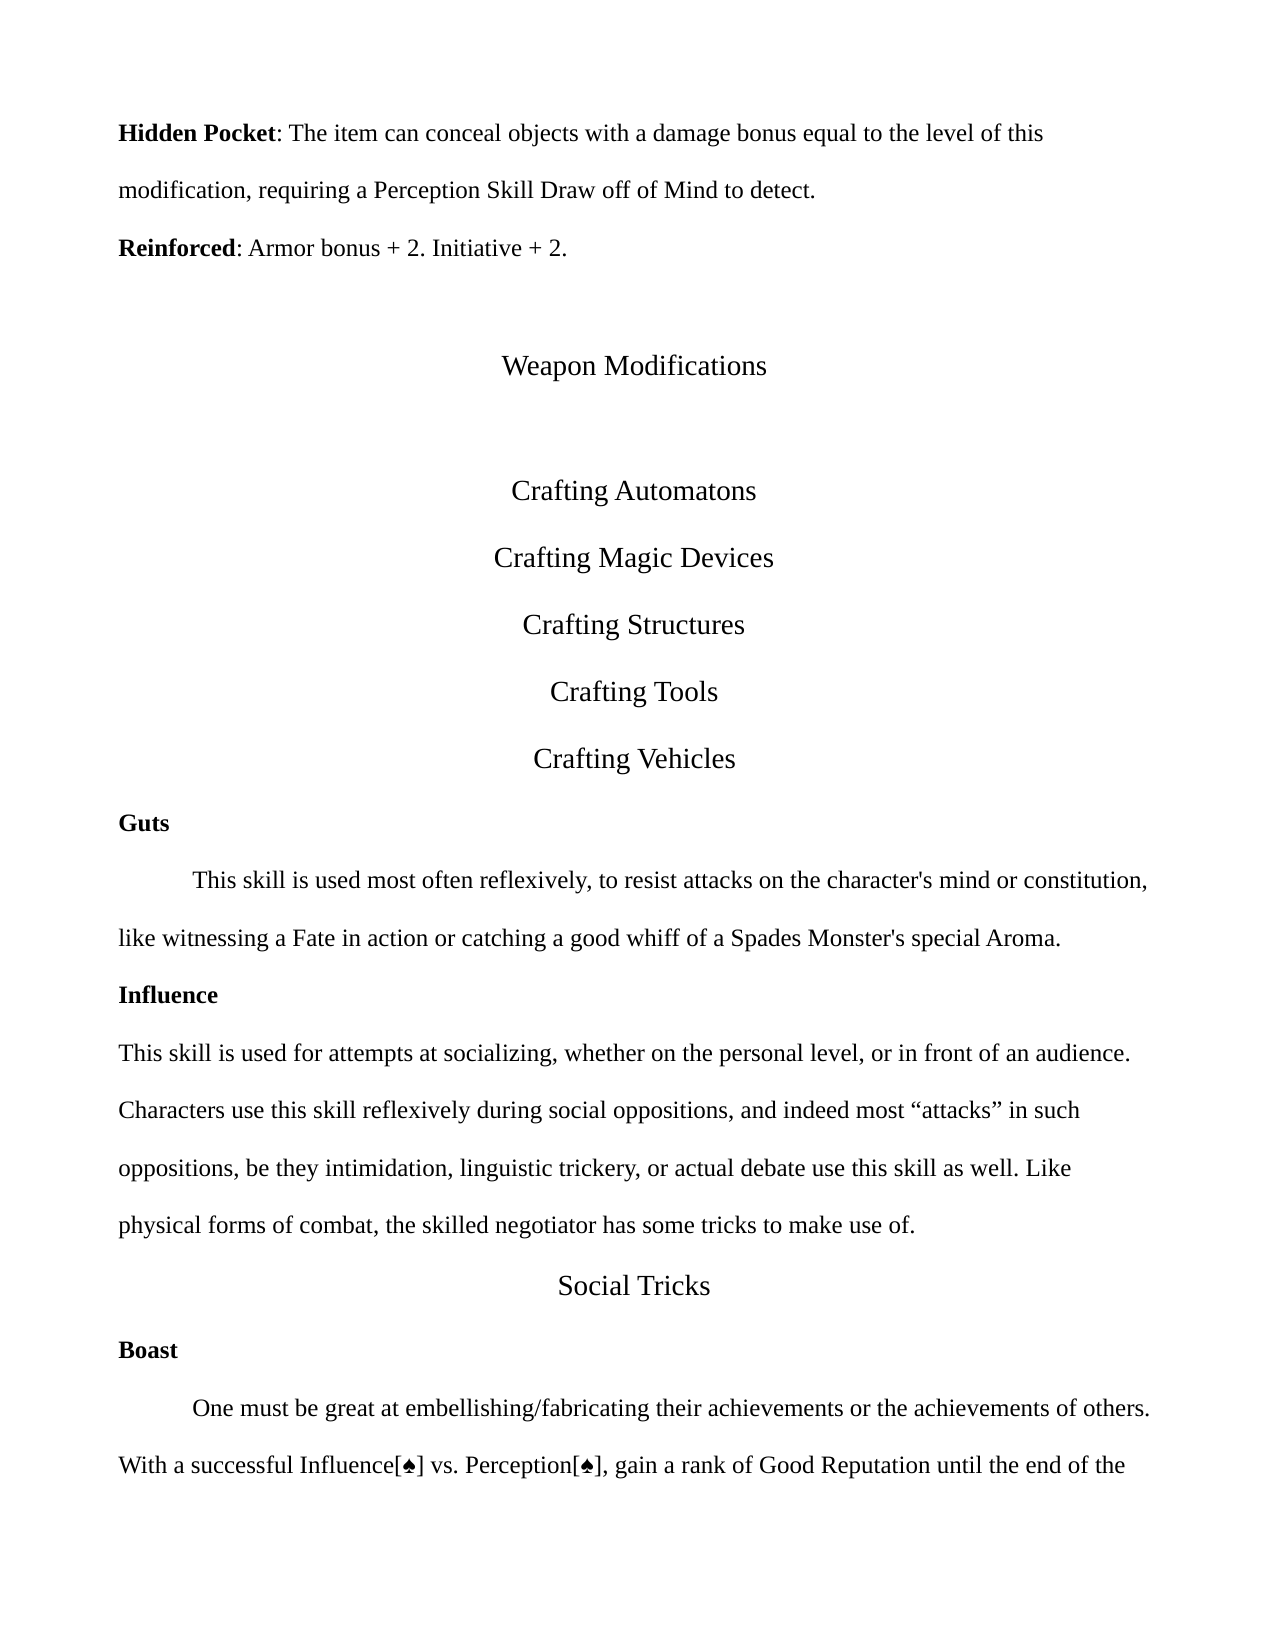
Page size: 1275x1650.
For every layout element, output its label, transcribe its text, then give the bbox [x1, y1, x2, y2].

text Crafting Automatons [118, 473, 1157, 506]
text Reinforced: Armor bonus + 2. Initiative + 2. [118, 233, 1157, 262]
text Guts [118, 808, 1157, 837]
text One must be great at embellishing/fabricating their achievements or the achievements of others. With a successful Influence[♠] vs. Perception[♠], gain a rank of Good Reputation until the end of the [118, 1393, 1157, 1479]
text Crafting Vehicles [118, 741, 1157, 774]
text Weapon Modifications [118, 348, 1157, 382]
text Social Tricks [118, 1268, 1157, 1302]
text Crafting Structures [118, 607, 1157, 640]
text This skill is used for attempts at socializing, whether on the personal level, or in front of an audience. [118, 1038, 1157, 1067]
text Boast [118, 1335, 1157, 1364]
text Characters use this skill reflexively during social oppositions, and indeed most “attacks” in such oppositions, be they intimidation, linguistic trickery, or actual debate use this skill as well. Like physical forms of combat, the skilled negotiator has some tricks to make use of. [118, 1096, 1157, 1239]
text Crafting Magic Devices [118, 540, 1157, 573]
text Crafting Tools [118, 674, 1157, 707]
text Hidden Pocket: The item can conceal objects with a damage bonus equal to the level of this modification, requiring a Perception Skill Draw off of Mind to detect. [118, 118, 1157, 204]
text This skill is used most often reflexively, to resist attacks on the character's mind or constitution, like witnessing a Fate in action or catching a good whiff of a Spades Monster's special Aroma. [118, 866, 1157, 952]
text Influence [118, 981, 1157, 1009]
